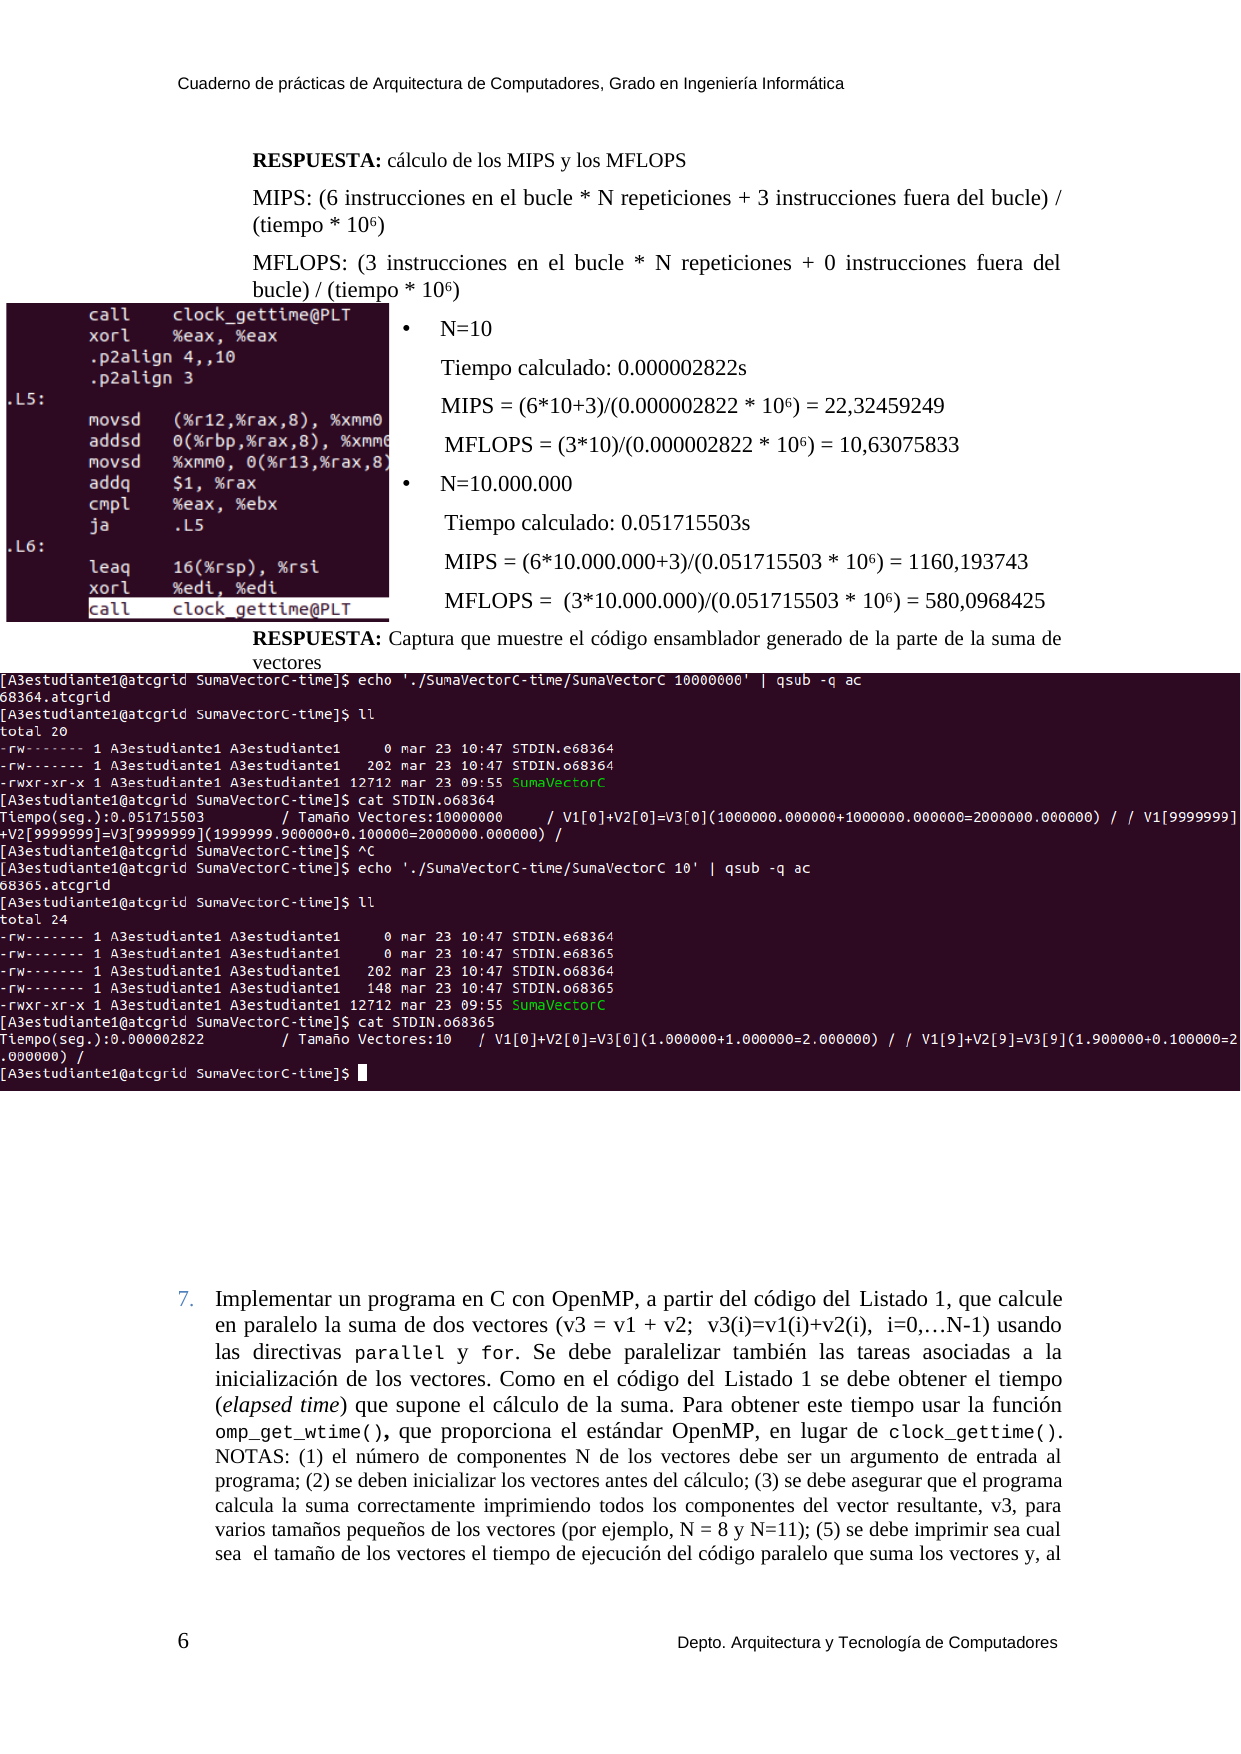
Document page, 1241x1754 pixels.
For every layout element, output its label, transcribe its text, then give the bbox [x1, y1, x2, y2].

text RESPUESTA: cálculo de los MIPS y los MFLOPS [252, 148, 1063, 172]
text MIPS = (6*10+3)/(0.000002822 * 10⁶) = 22,32459249 [390, 392, 1063, 419]
list Implementar un programa en C con OpenMP, a partir del código del Listado 1, que calcule en paralelo la suma de dos vectores (v3 = v1 + v2; v3(i)=v1(i)+v2(i), i=0,…N-1) usando las directivas parallel y for. Se debe paralelizar también las tareas asociadas a la inicialización de los vectores. Como en el código del Listado 1 se debe obtener el tiempo (elapsed time) que supone el cálculo de la suma. Para obtener este tiempo usar la función omp_get_wtime(), que proporciona el estándar OpenMP, en lugar de clock_gettime(). NOTAS: (1) el número de componentes N de los vectores debe ser un argumento de entrada al programa; (2) se deben inicializar los vectores antes del cálculo; (3) se debe asegurar que el programa calcula la suma correctamente imprimiendo todos los componentes del vector resultante, v3, para varios tamaños pequeños de los vectores (por ejemplo, N = 8 y N=11); (5) se debe imprimir sea cual sea el tamaño de los vectores el tiempo de ejecución del código paralelo que suma los vectores y, al [177, 1285, 1063, 1565]
list MIPS = (6*10.000.000+3)/(0.051715503 * 10⁶) = 1160,193743 [390, 548, 1063, 574]
text MIPS: (6 instrucciones en el bucle * N repeticiones + 3 instrucciones fuera del bucle) / (tiempo * 10⁶) [252, 184, 1063, 237]
text MFLOPS: (3 instrucciones en el bucle * N repeticiones + 0 instrucciones fuera del bucle) / (tiempo * 10⁶) [252, 249, 1063, 302]
picture [0, 673, 1241, 1091]
list Tiempo calculado: 0.051715503s [390, 509, 1063, 535]
list MFLOPS = (3*10.000.000)/(0.051715503 * 10⁶) = 580,0968425 [390, 587, 1063, 613]
picture [6, 303, 390, 622]
text Tiempo calculado: 0.000002822s [390, 353, 1063, 380]
text MFLOPS = (3*10)/(0.000002822 * 10⁶) = 10,63075833 [390, 431, 1063, 458]
list N=10.000.000 [402, 470, 1063, 496]
list N=10 [402, 315, 1063, 341]
text RESPUESTA: Captura que muestre el código ensamblador generado de la parte de la suma de vectores [252, 626, 1063, 673]
